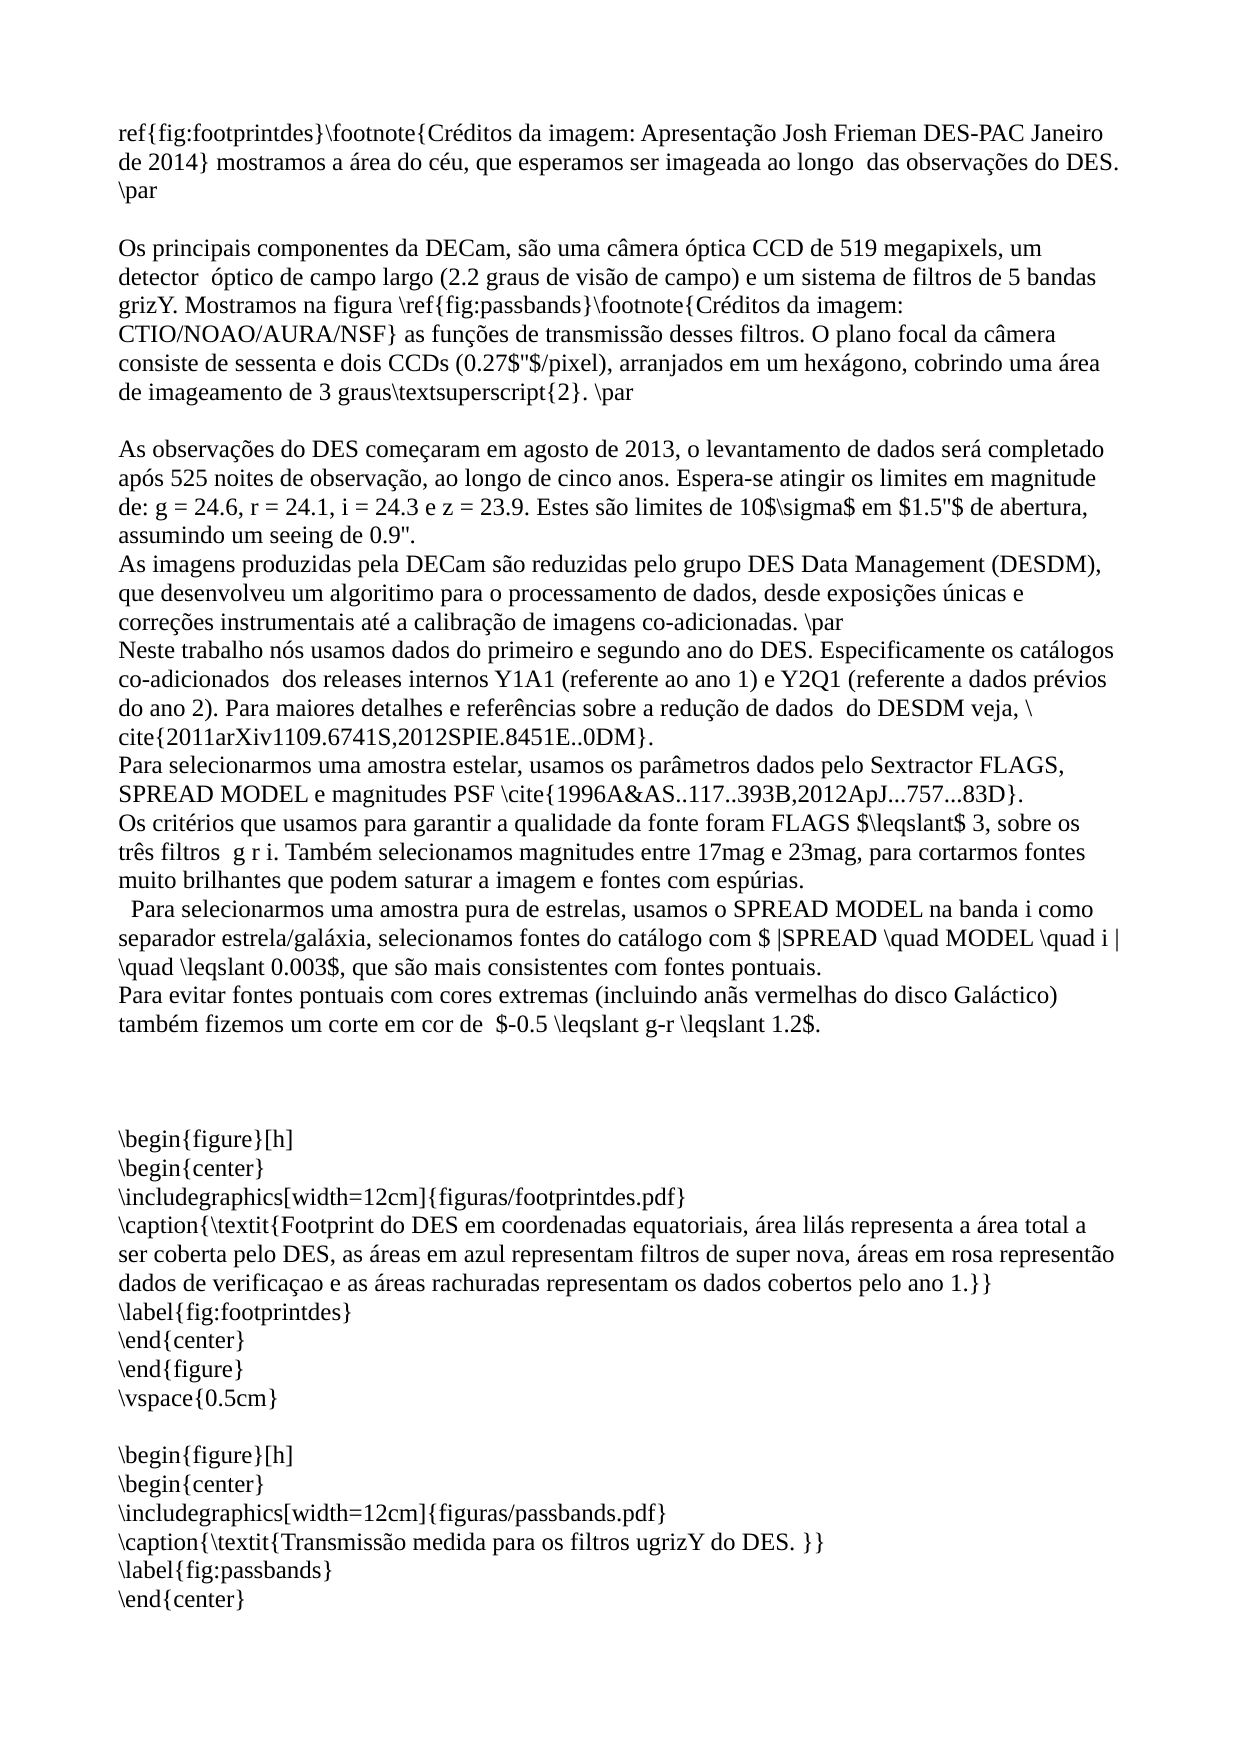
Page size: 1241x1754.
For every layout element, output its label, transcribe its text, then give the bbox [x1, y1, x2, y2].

text Para evitar fontes pontuais com cores extremas (incluindo anãs vermelhas do disco Galáctico) também fizemos um corte em cor de $-0.5 \leqslant g-r \leqslant 1.2$. [118, 981, 1122, 1038]
text As imagens produzidas pela DECam são reduzidas pelo grupo DES Data Management (DESDM), que desenvolveu um algoritimo para o processamento de dados, desde exposições únicas e correções instrumentais até a calibração de imagens co-adicionadas. \par [118, 549, 1122, 636]
text Para selecionarmos uma amostra estelar, usamos os parâmetros dados pelo Sextractor FLAGS, SPREAD MODEL e magnitudes PSF \cite{1996A&AS..117..393B,2012ApJ...757...83D}. [118, 751, 1122, 808]
text \vspace{0.5cm} [118, 1383, 1122, 1412]
text \includegraphics[width=12cm]{figuras/passbands.pdf} [118, 1498, 1122, 1527]
text \end{center} [118, 1326, 1122, 1354]
text As observações do DES começaram em agosto de 2013, o levantamento de dados será completado após 525 noites de observação, ao longo de cinco anos. Espera-se atingir os limites em magnitude de: g = 24.6, r = 24.1, i = 24.3 e z = 23.9. Estes são limites de 10$\sigma$ em $1.5''$ de abertura, assumindo um seeing de 0.9''. [118, 434, 1122, 549]
text Os principais componentes da DECam, são uma câmera óptica CCD de 519 megapixels, um detector óptico de campo largo (2.2 graus de visão de campo) e um sistema de filtros de 5 bandas grizY. Mostramos na figura \ref{fig:passbands}\footnote{Créditos da imagem: CTIO/NOAO/AURA/NSF} as funções de transmissão desses filtros. O plano focal da câmera consiste de sessenta e dois CCDs (0.27$''$/pixel), arranjados em um hexágono, cobrindo uma área de imageamento de 3 graus\textsuperscript{2}. \par [118, 233, 1122, 406]
text Para selecionarmos uma amostra pura de estrelas, usamos o SPREAD MODEL na banda i como separador estrela/galáxia, selecionamos fontes do catálogo com $ |SPREAD \quad MODEL \quad i | \quad \leqslant 0.003$, que são mais consistentes com fontes pontuais. [118, 894, 1122, 981]
text \begin{figure}[h] [118, 1441, 1122, 1469]
text Neste trabalho nós usamos dados do primeiro e segundo ano do DES. Especificamente os catálogos co-adicionados dos releases internos Y1A1 (referente ao ano 1) e Y2Q1 (referente a dados prévios do ano 2). Para maiores detalhes e referências sobre a redução de dados do DESDM veja, \cite{2011arXiv1109.6741S,2012SPIE.8451E..0DM}. [118, 636, 1122, 751]
text \includegraphics[width=12cm]{figuras/footprintdes.pdf} [118, 1182, 1122, 1211]
text \label{fig:footprintdes} [118, 1297, 1122, 1326]
text \begin{center} [118, 1153, 1122, 1182]
text Os critérios que usamos para garantir a qualidade da fonte foram FLAGS $\leqslant$ 3, sobre os três filtros g r i. Também selecionamos magnitudes entre 17mag e 23mag, para cortarmos fontes muito brilhantes que podem saturar a imagem e fontes com espúrias. [118, 808, 1122, 894]
text ref{fig:footprintdes}\footnote{Créditos da imagem: Apresentação Josh Frieman DES-PAC Janeiro de 2014} mostramos a área do céu, que esperamos ser imageada ao longo das observações do DES. \par [118, 118, 1122, 204]
text \caption{\textit{Transmissão medida para os filtros ugrizY do DES. }} [118, 1527, 1122, 1556]
text \end{figure} [118, 1354, 1122, 1383]
text \label{fig:passbands} [118, 1556, 1122, 1584]
text \begin{figure}[h] [118, 1124, 1122, 1153]
text \begin{center} [118, 1469, 1122, 1498]
text \end{center} [118, 1584, 1122, 1613]
text \caption{\textit{Footprint do DES em coordenadas equatoriais, área lilás representa a área total a ser coberta pelo DES, as áreas em azul representam filtros de super nova, áreas em rosa representão dados de verificaçao e as áreas rachuradas representam os dados cobertos pelo ano 1.}} [118, 1211, 1122, 1297]
